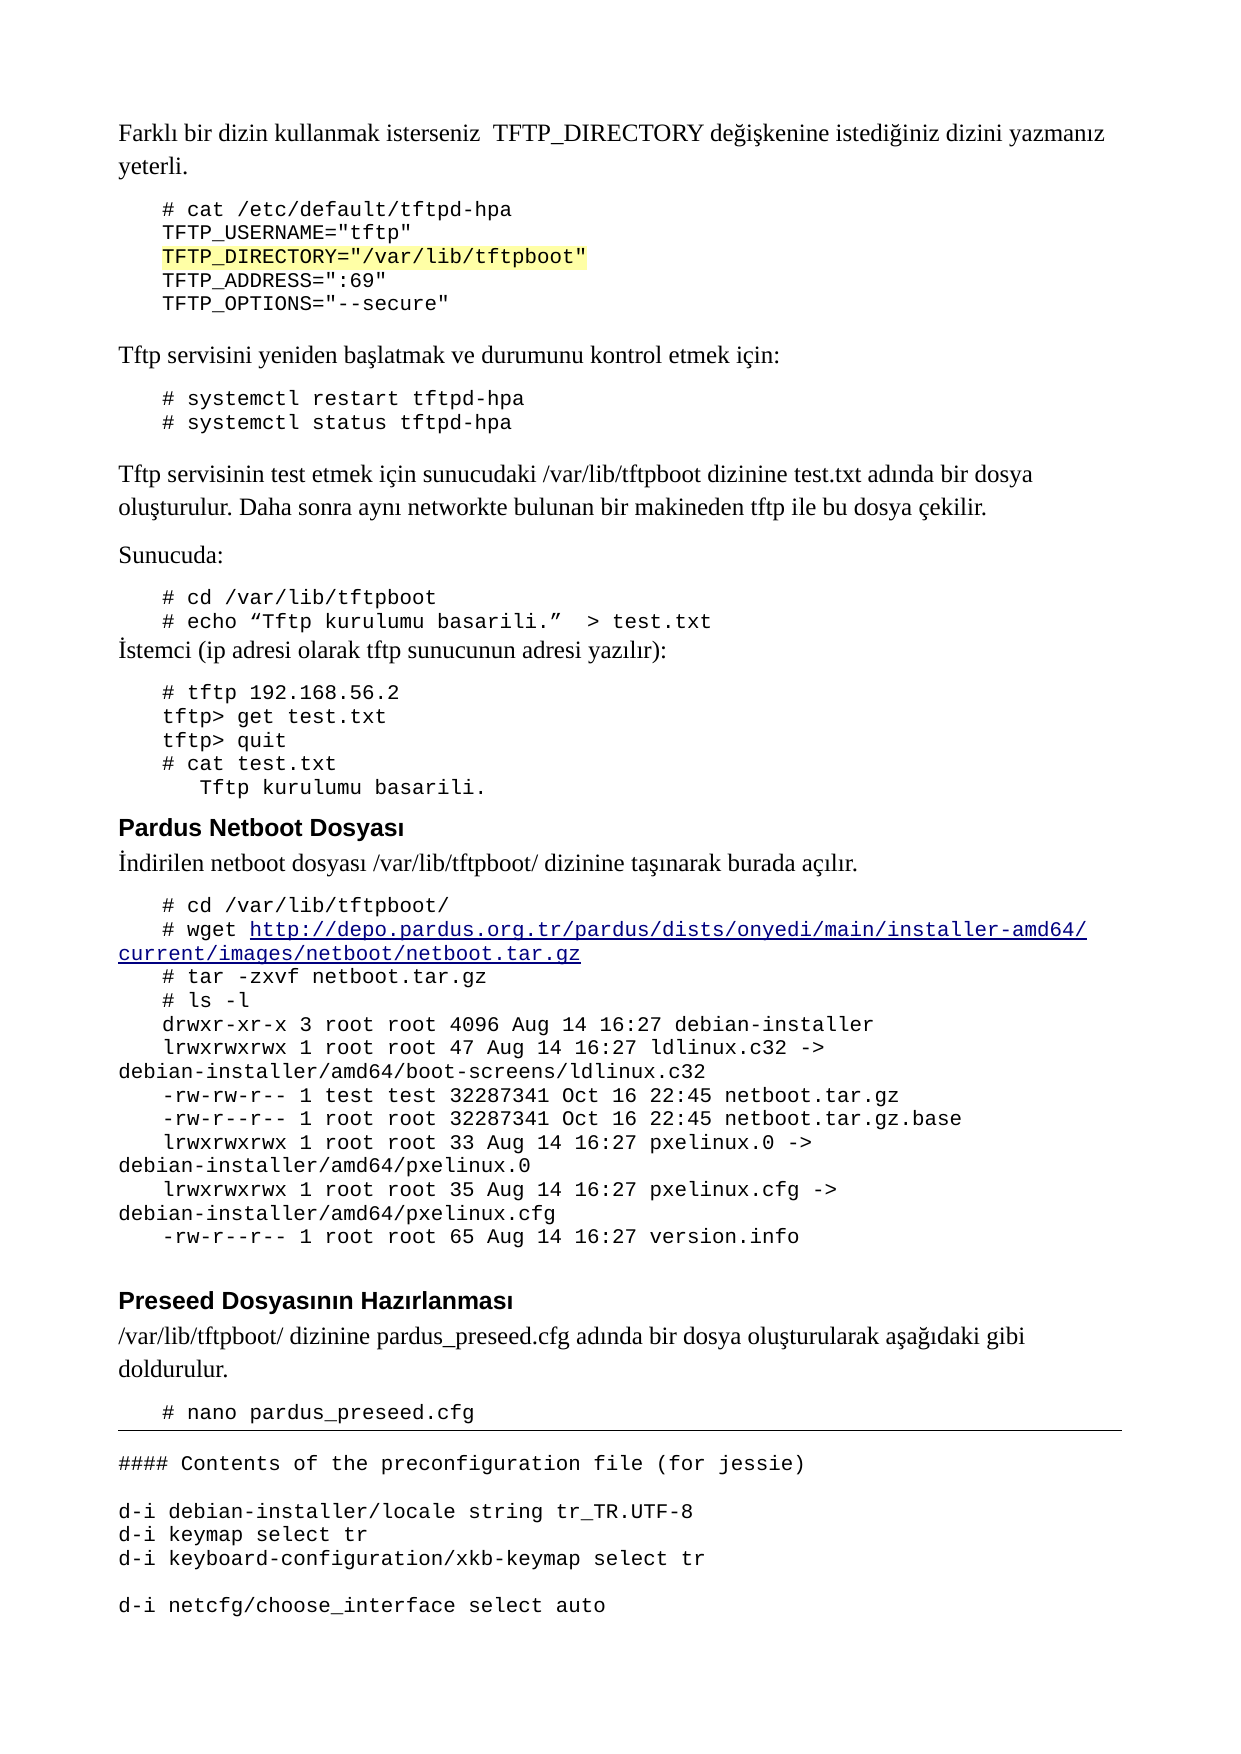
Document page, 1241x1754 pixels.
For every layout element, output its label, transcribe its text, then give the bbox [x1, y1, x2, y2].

text TFTP_ADDRESS=":69" [118, 270, 1122, 293]
subtitle Preseed Dosyasının Hazırlanması [118, 1286, 1122, 1315]
text # nano pardus_preseed.cfg [118, 1402, 1122, 1430]
text #### Contents of the preconfiguration file (for jessie) [118, 1453, 1122, 1477]
text # cd /var/lib/tftpboot [118, 587, 1122, 611]
text Sunucuda: [118, 540, 1122, 568]
text TFTP_USERNAME="tftp" [118, 222, 1122, 246]
text tftp> quit [118, 729, 1122, 753]
text # systemctl status tftpd-hpa [118, 412, 1122, 436]
text # cd /var/lib/tftpboot/ [118, 895, 1122, 919]
text TFTP_DIRECTORY="/var/lib/tftpboot" [118, 246, 1122, 270]
text # cat /etc/default/tftpd-hpa [118, 199, 1122, 222]
text Tftp kurulumu basarili. [118, 777, 1122, 801]
text Farklı bir dizin kullanmak isterseniz TFTP_DIRECTORY değişkenine istediğiniz dizini yazmanız yeterli. [118, 118, 1122, 180]
text # systemctl restart tftpd-hpa [118, 388, 1122, 412]
text drwxr-xr-x 3 root root 4096 Aug 14 16:27 debian-installer [118, 1014, 1122, 1037]
text TFTP_OPTIONS="--secure" [118, 293, 1122, 317]
text İstemci (ip adresi olarak tftp sunucunun adresi yazılır): [118, 635, 1122, 663]
text /var/lib/tftpboot/ dizinine pardus_preseed.cfg adında bir dosya oluşturularak aşağıdaki gibi doldurulur. [118, 1321, 1122, 1383]
text d-i keyboard-configuration/xkb-keymap select tr [118, 1548, 1122, 1572]
text -rw-r--r-- 1 root root 65 Aug 14 16:27 version.info [118, 1226, 1122, 1250]
text d-i keymap select tr [118, 1524, 1122, 1548]
text tftp> get test.txt [118, 706, 1122, 729]
text lrwxrwxrwx 1 root root 35 Aug 14 16:27 pxelinux.cfg -> debian-installer/amd64/pxelinux.cfg [118, 1179, 1122, 1226]
text İndirilen netboot dosyası /var/lib/tftpboot/ dizinine taşınarak burada açılır. [118, 848, 1122, 877]
text # tftp 192.168.56.2 [118, 682, 1122, 706]
text # echo “Tftp kurulumu basarili.” > test.txt [118, 611, 1122, 635]
text # tar -zxvf netboot.tar.gz [118, 966, 1122, 990]
subtitle Pardus Netboot Dosyası [118, 813, 1122, 842]
text d-i debian-installer/locale string tr_TR.UTF-8 [118, 1501, 1122, 1524]
text # ls -l [118, 990, 1122, 1014]
text lrwxrwxrwx 1 root root 33 Aug 14 16:27 pxelinux.0 -> debian-installer/amd64/pxelinux.0 [118, 1132, 1122, 1179]
text # wget http://depo.pardus.org.tr/pardus/dists/onyedi/main/installer-amd64/current/images/netboot/netboot.tar.gz [118, 919, 1122, 966]
text -rw-rw-r-- 1 test test 32287341 Oct 16 22:45 netboot.tar.gz [118, 1084, 1122, 1108]
text Tftp servisinin test etmek için sunucudaki /var/lib/tftpboot dizinine test.txt adında bir dosya oluşturulur. Daha sonra aynı networkte bulunan bir makineden tftp ile bu dosya çekilir. [118, 459, 1122, 521]
text Tftp servisini yeniden başlatmak ve durumunu kontrol etmek için: [118, 341, 1122, 369]
text lrwxrwxrwx 1 root root 47 Aug 14 16:27 ldlinux.c32 -> debian-installer/amd64/boot-screens/ldlinux.c32 [118, 1037, 1122, 1084]
text # cat test.txt [118, 753, 1122, 777]
text d-i netcfg/choose_interface select auto [118, 1595, 1122, 1619]
text -rw-r--r-- 1 root root 32287341 Oct 16 22:45 netboot.tar.gz.base [118, 1108, 1122, 1132]
